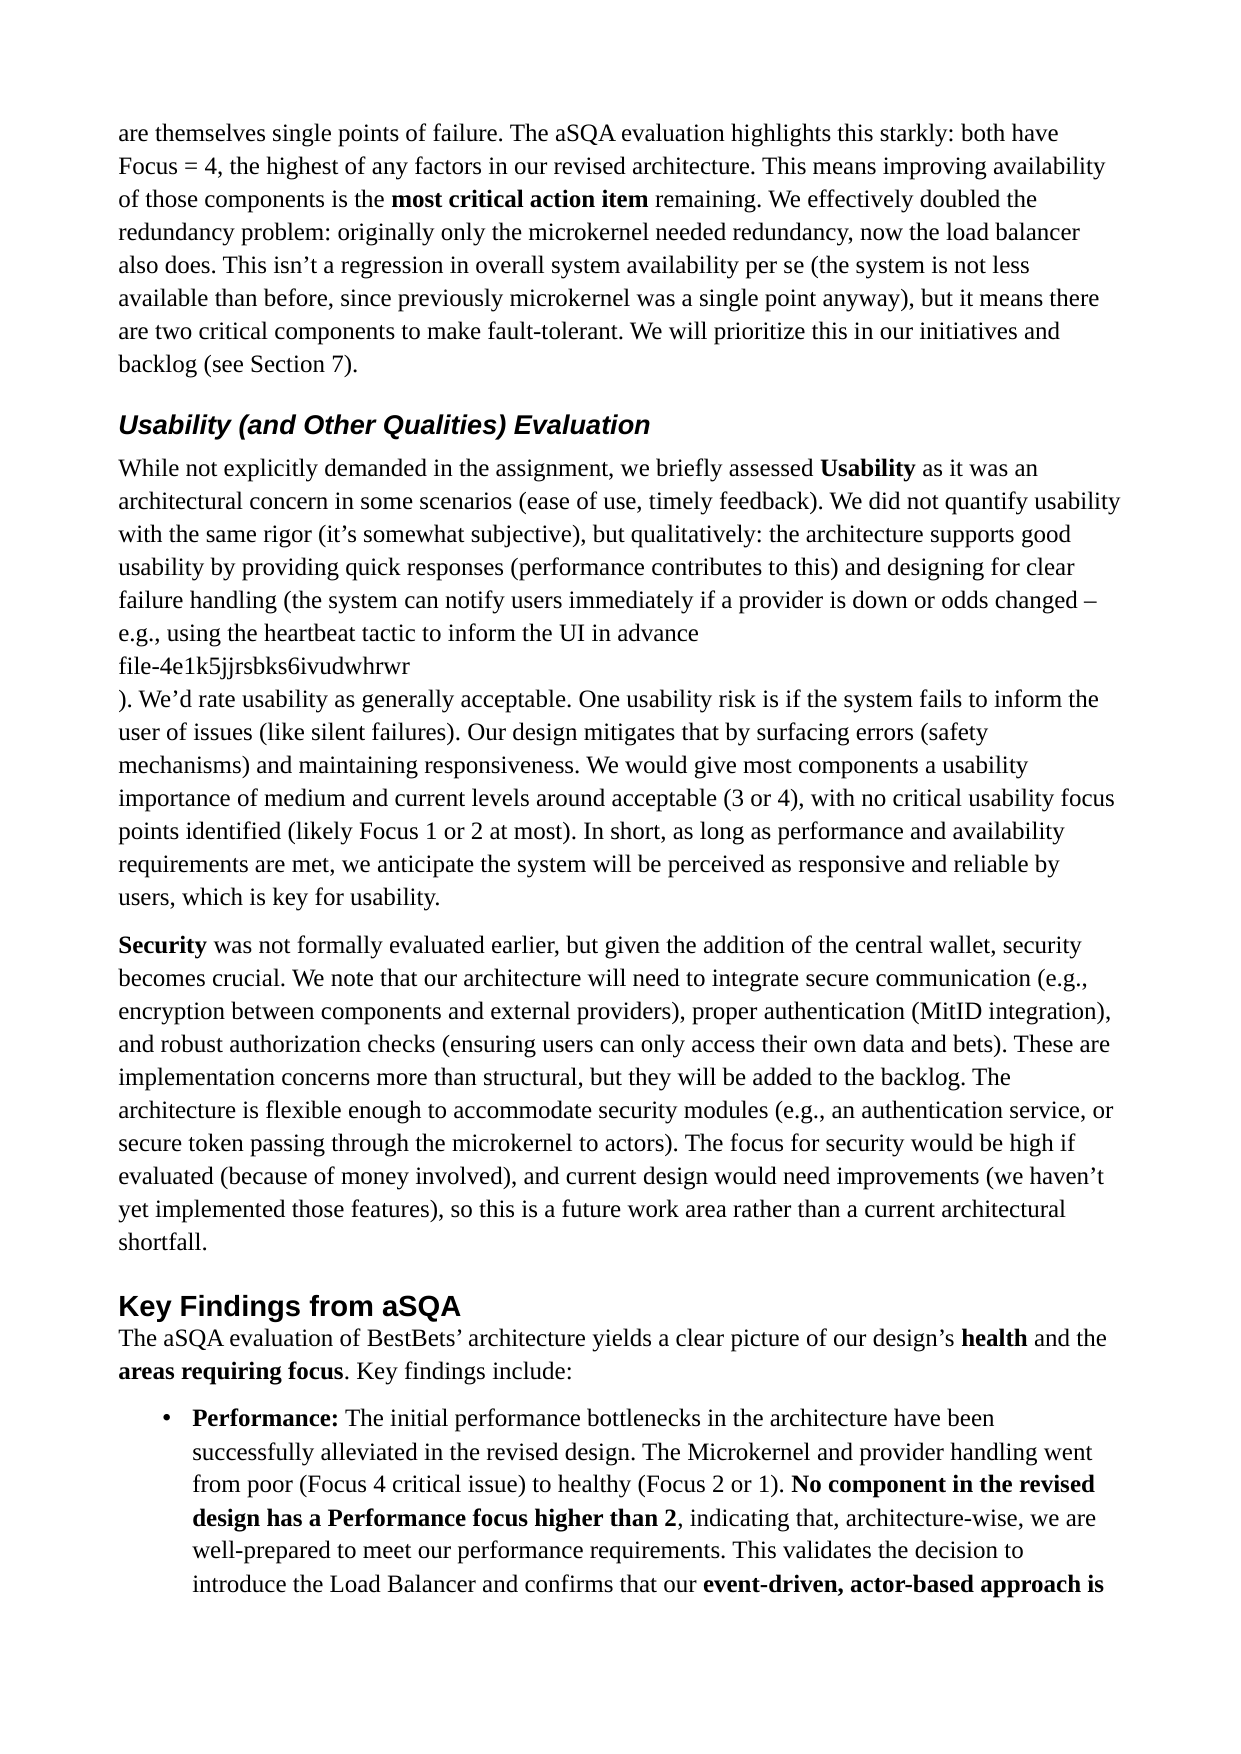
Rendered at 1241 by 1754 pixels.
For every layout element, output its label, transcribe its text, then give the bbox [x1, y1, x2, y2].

text ). We’d rate usability as generally acceptable. One usability risk is if the system fails to inform the user of issues (like silent failures). Our design mitigates that by surfacing errors (safety mechanisms) and maintaining responsiveness. We would give most components a usability importance of medium and current levels around acceptable (3 or 4), with no critical usability focus points identified (likely Focus 1 or 2 at most). In short, as long as performance and availability requirements are met, we anticipate the system will be perceived as responsive and reliable by users, which is key for usability. [118, 684, 1122, 911]
text file-4e1k5jjrsbks6ivudwhrwr [118, 651, 1122, 680]
text While not explicitly demanded in the assignment, we briefly assessed Usability as it was an architectural concern in some scenarios (ease of use, timely feedback). We did not quantify usability with the same rigor (it’s somewhat subjective), but qualitatively: the architecture supports good usability by providing quick responses (performance contributes to this) and designing for clear failure handling (the system can notify users immediately if a provider is down or odds changed – e.g., using the heartbeat tactic to inform the UI in advance​ [118, 453, 1122, 647]
text The aSQA evaluation of BestBets’ architecture yields a clear picture of our design’s health and the areas requiring focus. Key findings include: [118, 1323, 1122, 1385]
subtitle Key Findings from aSQA [118, 1289, 1122, 1323]
text are themselves single points of failure. The aSQA evaluation highlights this starkly: both have Focus = 4, the highest of any factors in our revised architecture. This means improving availability of those components is the most critical action item remaining. We effectively doubled the redundancy problem: originally only the microkernel needed redundancy, now the load balancer also does. This isn’t a regression in overall system availability per se (the system is not less available than before, since previously microkernel was a single point anyway), but it means there are two critical components to make fault-tolerant. We will prioritize this in our initiatives and backlog (see Section 7). [118, 118, 1122, 378]
text Security was not formally evaluated earlier, but given the addition of the central wallet, security becomes crucial. We note that our architecture will need to integrate secure communication (e.g., encryption between components and external providers), proper authentication (MitID integration), and robust authorization checks (ensuring users can only access their own data and bets). These are implementation concerns more than structural, but they will be added to the backlog. The architecture is flexible enough to accommodate security modules (e.g., an authentication service, or secure token passing through the microkernel to actors). The focus for security would be high if evaluated (because of money involved), and current design would need improvements (we haven’t yet implemented those features), so this is a future work area rather than a current architectural shortfall. [118, 930, 1122, 1256]
list Performance: The initial performance bottlenecks in the architecture have been successfully alleviated in the revised design. The Microkernel and provider handling went from poor (Focus 4 critical issue) to healthy (Focus 2 or 1). No component in the revised design has a Performance focus higher than 2, indicating that, architecture-wise, we are well-prepared to meet our performance requirements. This validates the decision to introduce the Load Balancer and confirms that our event-driven, actor-based approach is [162, 1403, 1122, 1597]
subtitle Usability (and Other Qualities) Evaluation [118, 409, 1122, 441]
